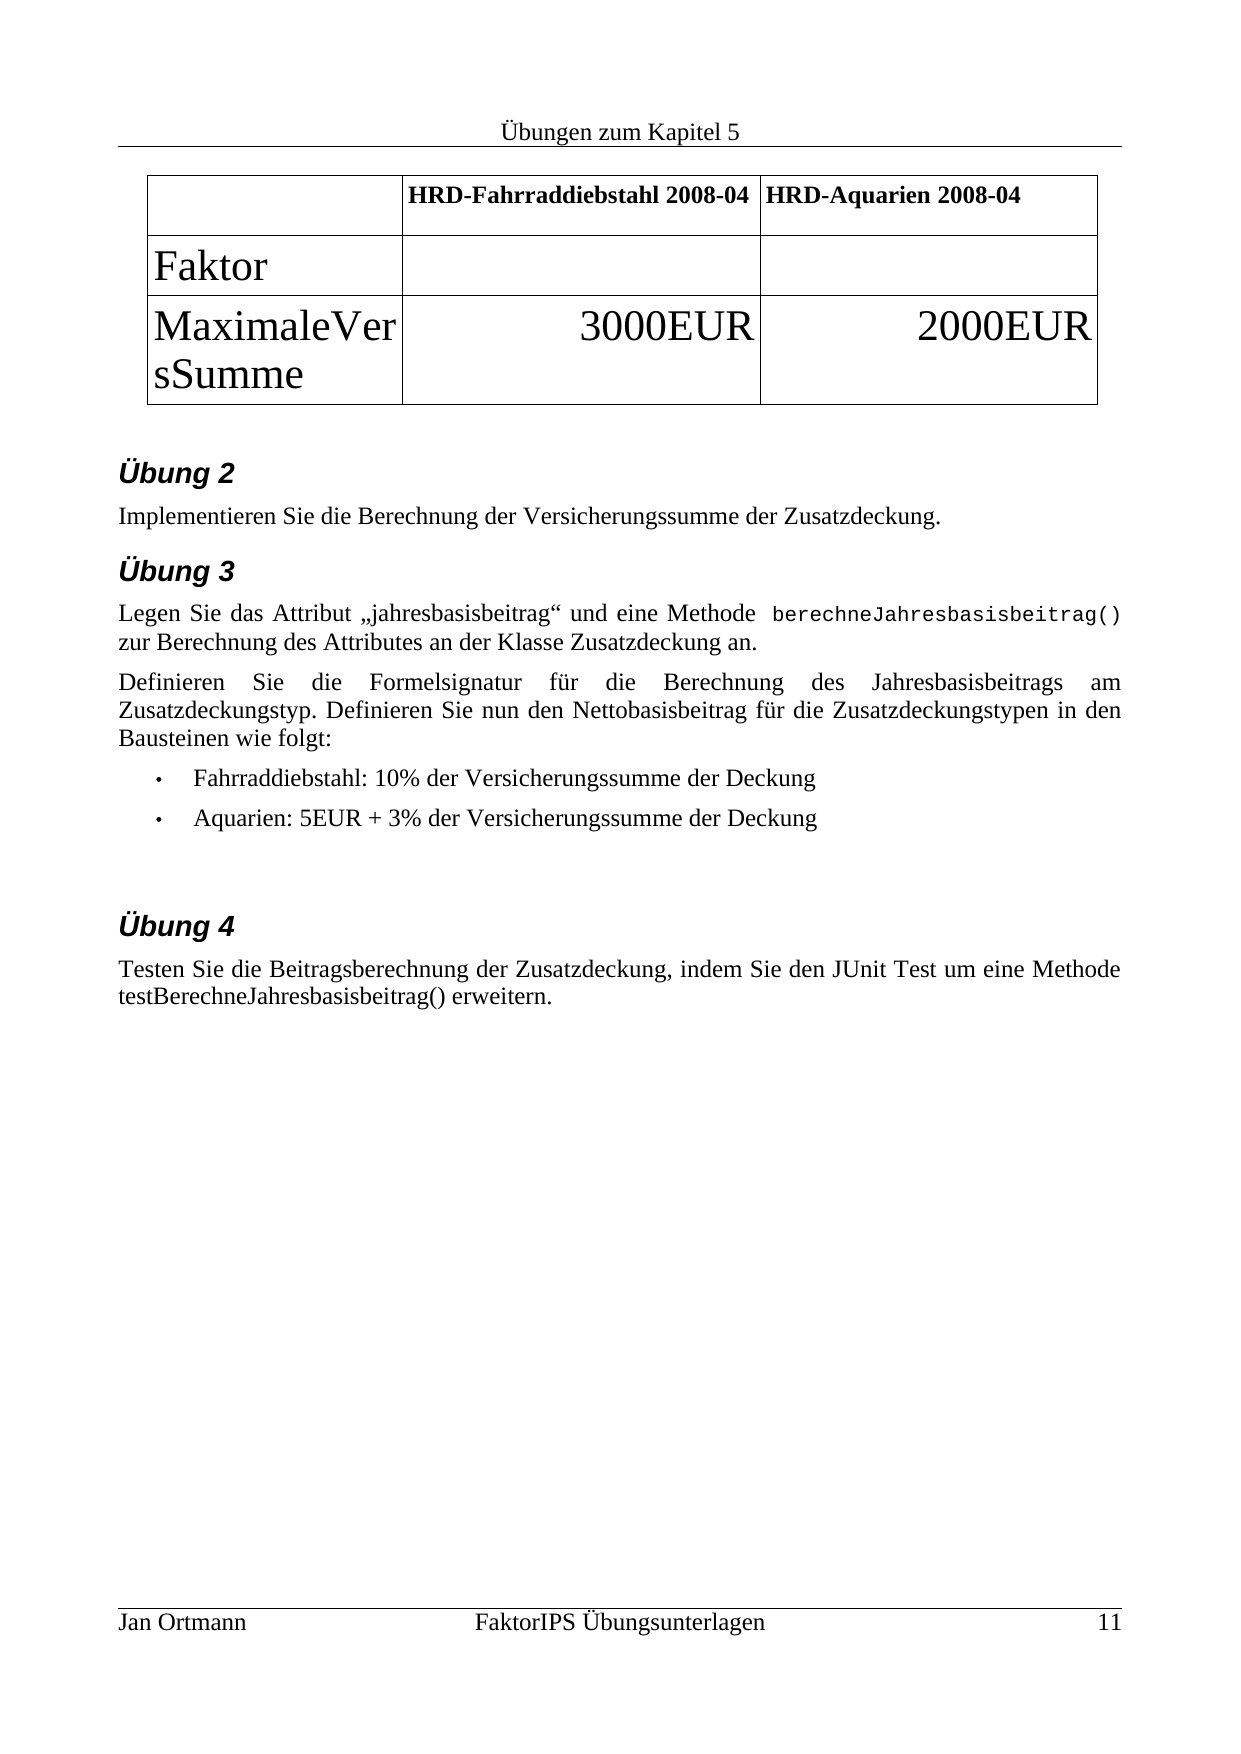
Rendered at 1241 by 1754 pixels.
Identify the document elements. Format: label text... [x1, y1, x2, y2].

table_cell [761, 236, 1097, 295]
subtitle Übung 3 [118, 554, 1122, 587]
table_cell Faktor [148, 236, 402, 295]
table_cell 2000EUR [761, 296, 1097, 404]
list Aquarien: 5EUR + 3% der Versicherungssumme der Deckung [156, 804, 1122, 832]
subtitle Übung 4 [118, 909, 1122, 942]
table_cell 3000EUR [403, 296, 760, 404]
text Definieren Sie die Formelsignatur für die Berechnung des Jahresbasisbeitrags am Zusatzdeckungstyp. Definieren Sie nun den Nettobasisbeitrag für die Zusatzdeckungstypen in den Bausteinen wie folgt: [118, 668, 1122, 751]
table_header [148, 176, 402, 235]
text Testen Sie die Beitragsberechnung der Zusatzdeckung, indem Sie den JUnit Test um eine Methode testBerechneJahresbasisbeitrag() erweitern. [118, 955, 1122, 1010]
table_header HRD-Fahrraddiebstahl 2008-04 [403, 176, 760, 235]
text Legen Sie das Attribut „jahresbasisbeitrag“ und eine Methode berechneJahresbasisbeitrag() zur Berechnung des Attributes an der Klasse Zusatzdeckung an. [118, 599, 1122, 656]
table_cell MaximaleVersSumme [148, 296, 402, 404]
table_header HRD-Aquarien 2008-04 [761, 176, 1097, 235]
table_cell [403, 236, 760, 295]
text Implementieren Sie die Berechnung der Versicherungssumme der Zusatzdeckung. [118, 502, 1122, 529]
list Fahrraddiebstahl: 10% der Versicherungssumme der Deckung [156, 764, 1122, 792]
subtitle Übung 2 [118, 457, 1122, 489]
